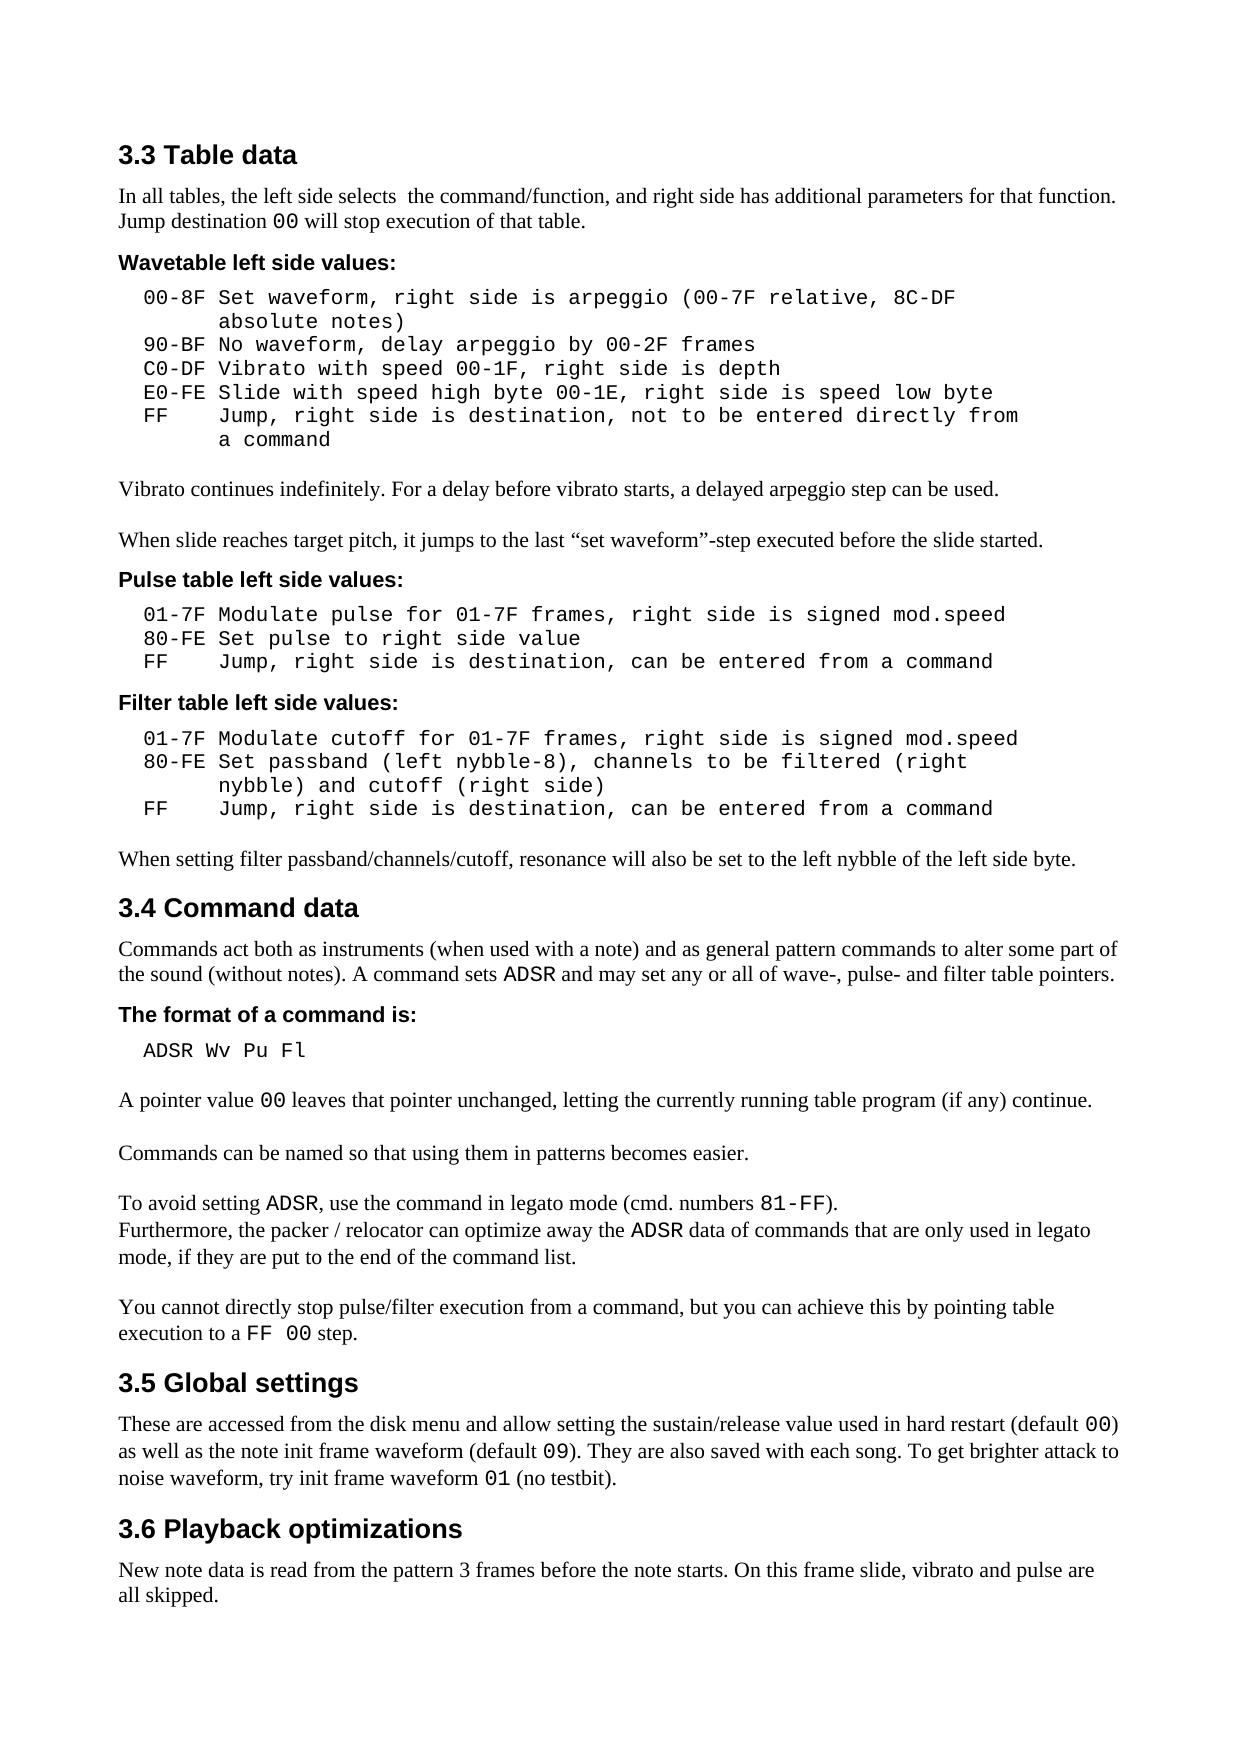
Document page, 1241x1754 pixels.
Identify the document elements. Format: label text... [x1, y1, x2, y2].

text Commands act both as instruments (when used with a note) and as general pattern commands to alter some part of the sound (without notes). A command sets ADSR and may set any or all of wave-, pulse- and filter table pointers. [118, 936, 1122, 988]
subtitle 3.5 Global settings [118, 1367, 1122, 1398]
text a command [118, 429, 1122, 453]
subtitle 3.6 Playback optimizations [118, 1513, 1122, 1544]
subtitle 3.3 Table data [118, 139, 1122, 170]
text In all tables, the left side selects the command/function, and right side has additional parameters for that function. Jump destination 00 will stop execution of that table. [118, 183, 1122, 235]
subtitle Wavetable left side values: [118, 249, 1122, 275]
text New note data is read from the pattern 3 frames before the note starts. On this frame slide, vibrato and pulse are all skipped. [118, 1557, 1122, 1607]
text These are accessed from the disk menu and allow setting the sustain/release value used in hard restart (default 00) as well as the note init frame waveform (default 09). They are also saved with each song. To get brighter attack to noise waveform, try init frame waveform 01 (no testbit). [118, 1411, 1122, 1492]
text 90-BF No waveform, delay arpeggio by 00-2F frames [118, 334, 1122, 358]
text E0-FE Slide with speed high byte 00-1E, right side is speed low byte [118, 382, 1122, 405]
text Vibrato continues indefinitely. For a delay before vibrato starts, a delayed arpeggio step can be used. [118, 476, 1122, 502]
text You cannot directly stop pulse/filter execution from a command, but you can achieve this by pointing table execution to a FF 00 step. [118, 1294, 1122, 1346]
text absolute notes) [118, 311, 1122, 334]
subtitle 3.4 Command data [118, 892, 1122, 923]
text Furthermore, the packer / relocator can optimize away the ADSR data of commands that are only used in legato mode, if they are put to the end of the command list. [118, 1217, 1122, 1269]
text 00-8F Set waveform, right side is arpeggio (00-7F relative, 8C-DF [118, 287, 1122, 311]
text Commands can be named so that using them in patterns becomes easier. [118, 1139, 1122, 1165]
text 01-7F Modulate cutoff for 01-7F frames, right side is signed mod.speed [118, 727, 1122, 751]
text FF Jump, right side is destination, can be entered from a command [118, 652, 1122, 675]
text FF Jump, right side is destination, can be entered from a command [118, 798, 1122, 822]
text 80-FE Set passband (left nybble-8), channels to be filtered (right [118, 751, 1122, 775]
text ADSR Wv Pu Fl [118, 1040, 1122, 1064]
text When slide reaches target pitch, it jumps to the last “set waveform”-step executed before the slide started. [118, 527, 1122, 552]
text To avoid setting ADSR, use the command in legato mode (cmd. numbers 81-FF). [118, 1190, 1122, 1217]
text 80-FE Set pulse to right side value [118, 628, 1122, 652]
text A pointer value 00 leaves that pointer unchanged, letting the currently running table program (if any) continue. [118, 1087, 1122, 1114]
text C0-DF Vibrato with speed 00-1F, right side is depth [118, 358, 1122, 382]
subtitle Filter table left side values: [118, 690, 1122, 715]
text nybble) and cutoff (right side) [118, 775, 1122, 798]
text FF Jump, right side is destination, not to be entered directly from [118, 405, 1122, 429]
text 01-7F Modulate pulse for 01-7F frames, right side is signed mod.speed [118, 604, 1122, 628]
text When setting filter passband/channels/cutoff, resonance will also be set to the left nybble of the left side byte. [118, 846, 1122, 871]
subtitle Pulse table left side values: [118, 567, 1122, 592]
subtitle The format of a command is: [118, 1002, 1122, 1027]
